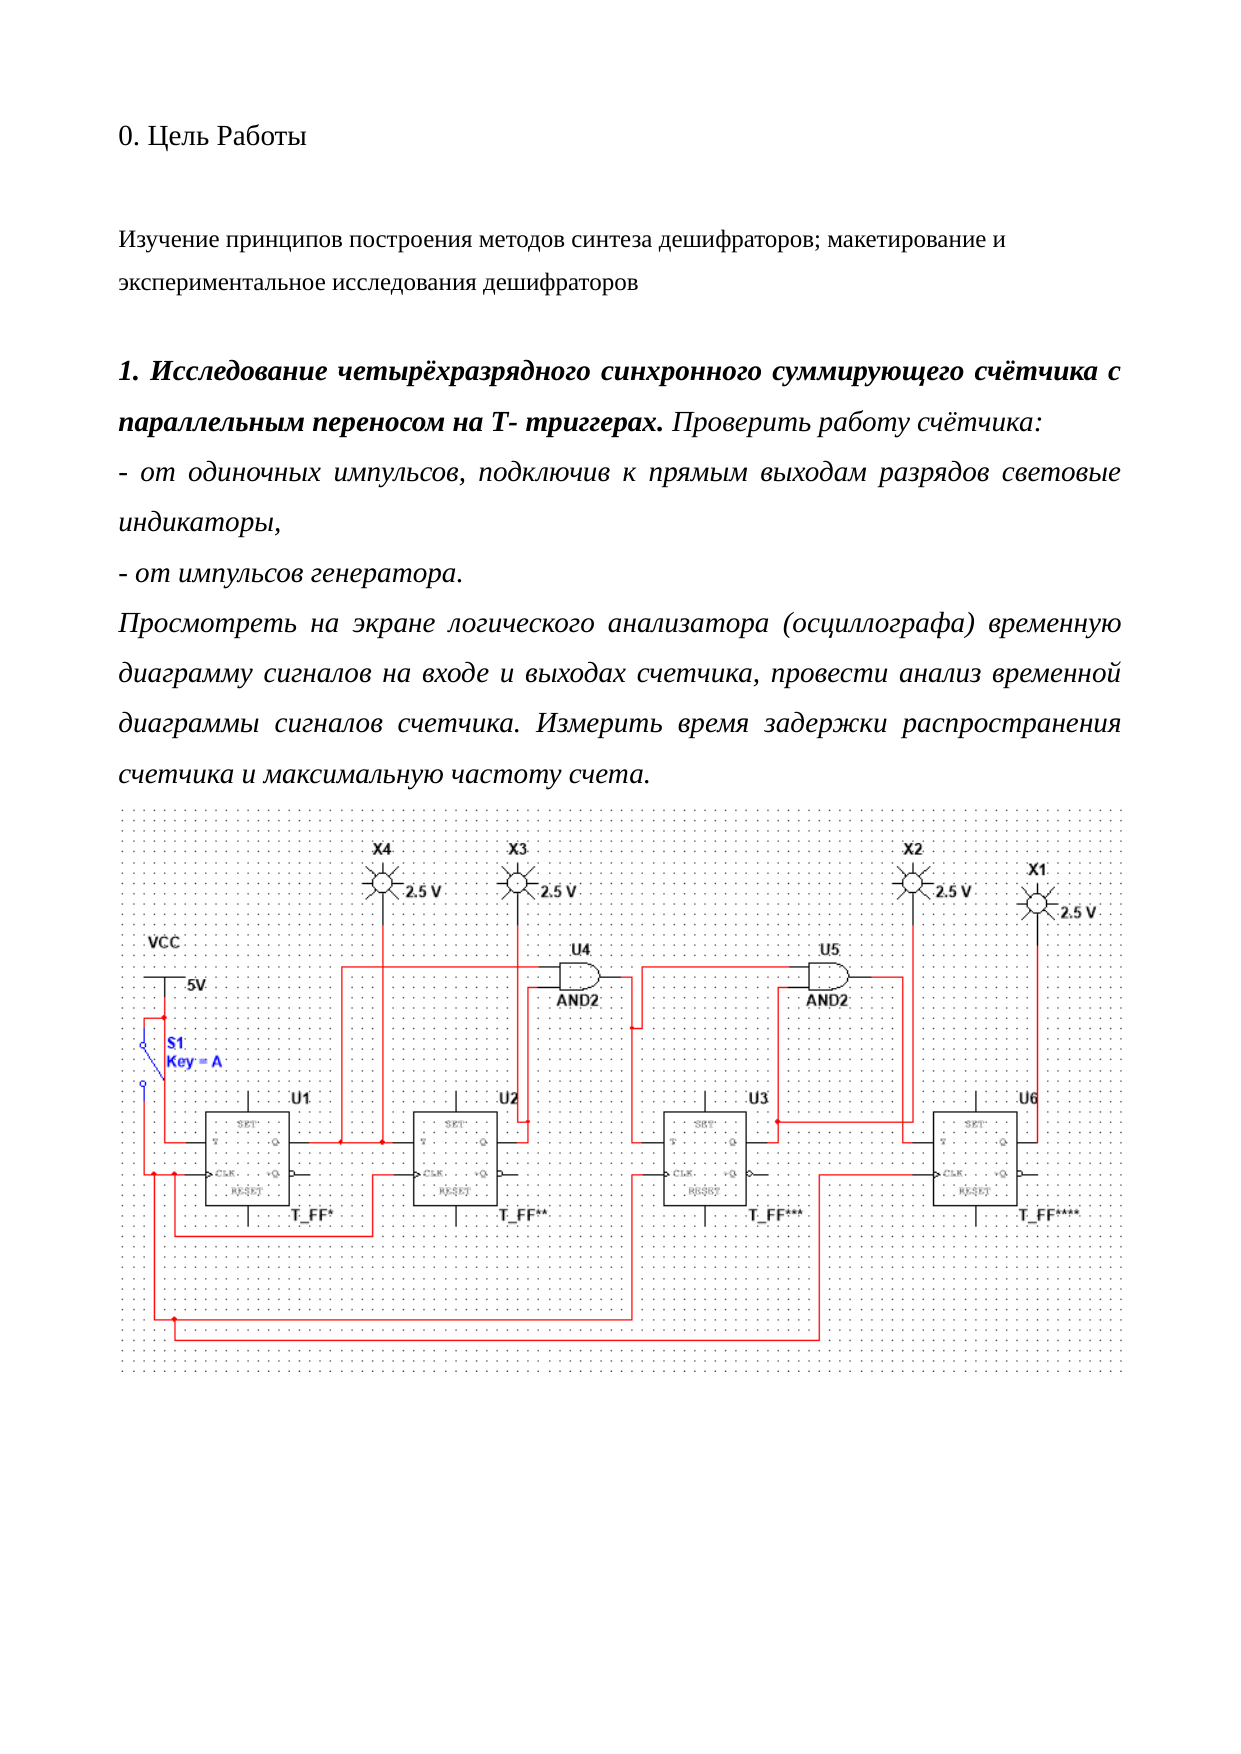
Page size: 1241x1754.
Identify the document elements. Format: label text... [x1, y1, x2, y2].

text - от импульсов генератора. [118, 555, 1122, 588]
text Просмотреть на экране логического анализатора (осциллографа) временную диаграмму сигналов на входе и выходах счетчика, провести анализ временной диаграммы сигналов счетчика. Измерить время задержки распространения счетчика и максимальную частоту счета. [118, 605, 1122, 789]
text Изучение принципов построения методов синтеза дешифраторов; макетирование и экспериментальное исследования дешифраторов [118, 224, 1122, 296]
text - от одиночных импульсов, подключив к прямым выходам разрядов световые индикаторы, [118, 454, 1122, 538]
subtitle 0. Цель Работы [118, 118, 1122, 152]
picture [118, 806, 1123, 1372]
text 1. Исследование четырёхразрядного синхронного суммирующего счётчика с параллельным переносом на Т- триггерах. Проверить работу счётчика: [118, 353, 1122, 437]
